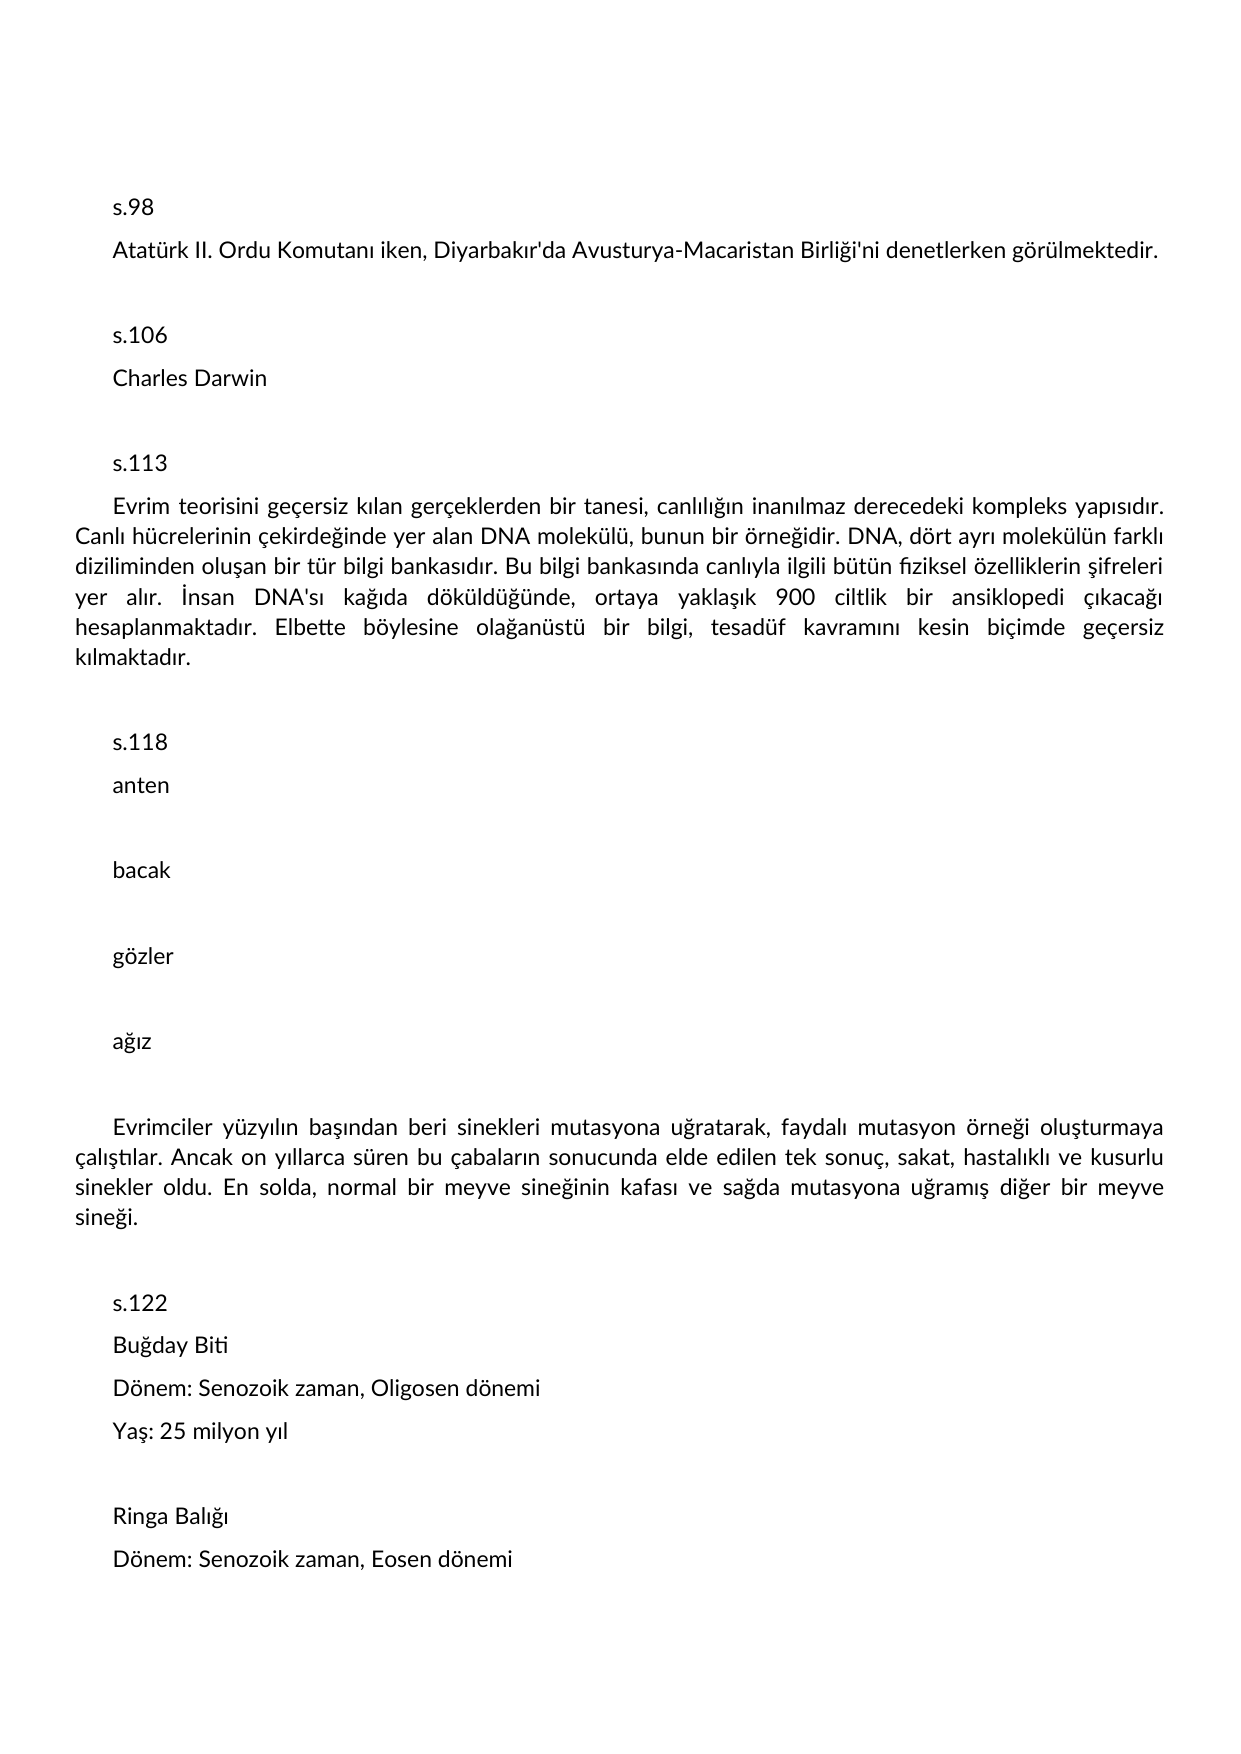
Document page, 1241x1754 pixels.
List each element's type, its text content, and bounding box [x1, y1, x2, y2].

text s.118 [75, 728, 1165, 756]
text Ringa Balığı [75, 1502, 1165, 1529]
text s.106 [75, 321, 1165, 348]
text Dönem: Senozoik zaman, Eosen dönemi [75, 1545, 1165, 1572]
text s.98 [75, 193, 1165, 220]
text anten [75, 771, 1165, 798]
text Atatürk II. Ordu Komutanı iken, Diyarbakır'da Avusturya-Macaristan Birliği'ni denetlerken görülmektedir. [75, 235, 1165, 263]
text Evrim teorisini geçersiz kılan gerçeklerden bir tanesi, canlılığın inanılmaz derecedeki kompleks yapısıdır. Canlı hücrelerinin çekirdeğinde yer alan DNA molekülü, bunun bir örneğidir. DNA, dört ayrı molekülün farklı diziliminden oluşan bir tür bilgi bankasıdır. Bu bilgi bankasında canlıyla ilgili bütün fiziksel özelliklerin şifreleri yer alır. İnsan DNA'sı kağıda döküldüğünde, ortaya yaklaşık 900 ciltlik bir ansiklopedi çıkacağı hesaplanmaktadır. Elbette böylesine olağanüstü bir bilgi, tesadüf kavramını kesin biçimde geçersiz kılmaktadır. [75, 492, 1165, 670]
text Dönem: Senozoik zaman, Oligosen dönemi [75, 1374, 1165, 1401]
text s.122 [75, 1288, 1165, 1316]
text ağız [75, 1027, 1165, 1054]
text s.113 [75, 449, 1165, 476]
text Buğday Biti [75, 1331, 1165, 1359]
text gözler [75, 942, 1165, 969]
text bacak [75, 856, 1165, 884]
text Yaş: 25 milyon yıl [75, 1417, 1165, 1444]
text Charles Darwin [75, 363, 1165, 391]
text Evrimciler yüzyılın başından beri sinekleri mutasyona uğratarak, faydalı mutasyon örneği oluşturmaya çalıştılar. Ancak on yıllarca süren bu çabaların sonucunda elde edilen tek sonuç, sakat, hastalıklı ve kusurlu sinekler oldu. En solda, normal bir meyve sineğinin kafası ve sağda mutasyona uğramış diğer bir meyve sineği. [75, 1112, 1165, 1231]
